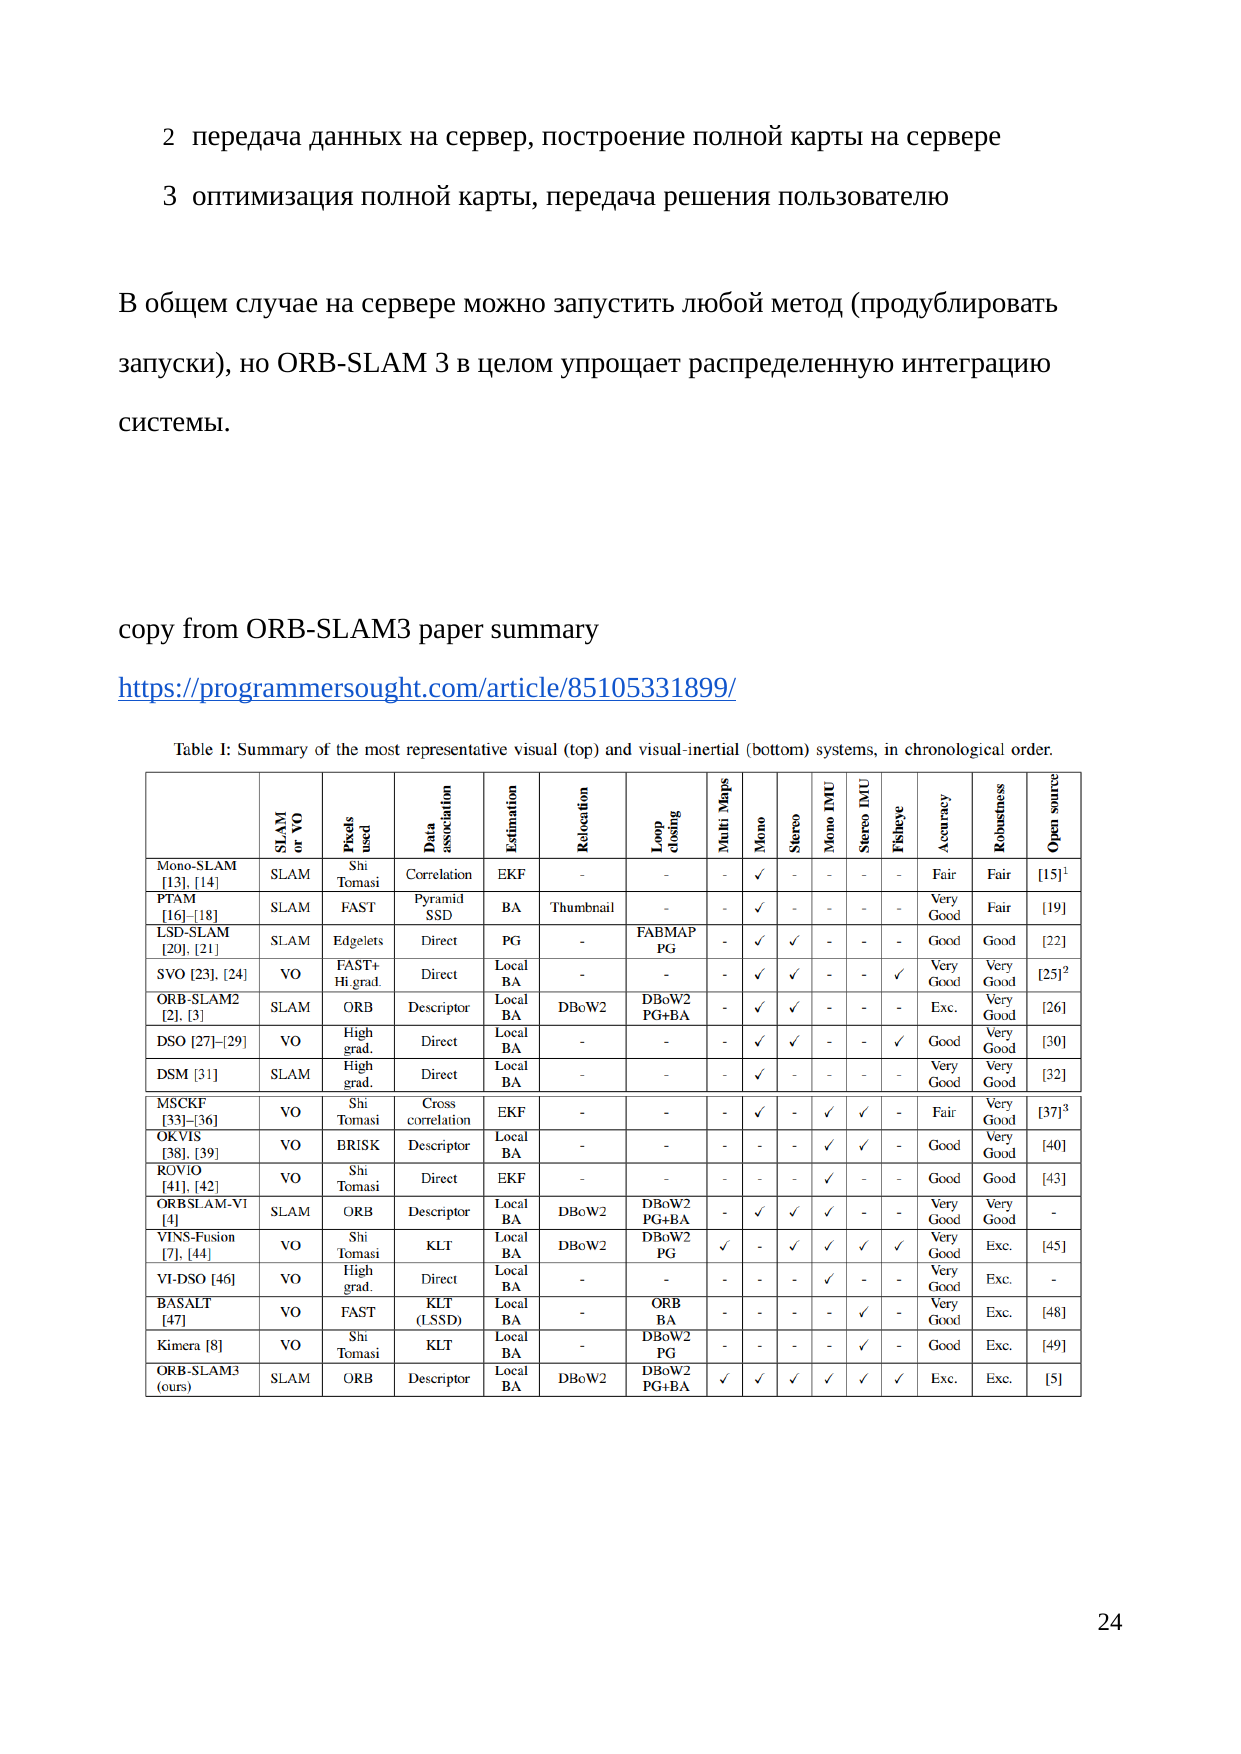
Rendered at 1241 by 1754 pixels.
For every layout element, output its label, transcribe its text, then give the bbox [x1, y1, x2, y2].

text copy from ORB-SLAM3 paper summary https://programmersought.com/article/85105331899/ [118, 611, 1122, 704]
list оптимизация полной карты, передача решения пользователю [162, 178, 1122, 211]
text В общем случае на сервере можно запустить любой метод (продублировать запуски), но ORB-SLAM 3 в целом упрощает распределенную интеграцию системы. [118, 285, 1122, 438]
picture [118, 730, 1094, 1401]
list передача данных на сервер, построение полной карты на сервере [162, 118, 1122, 152]
